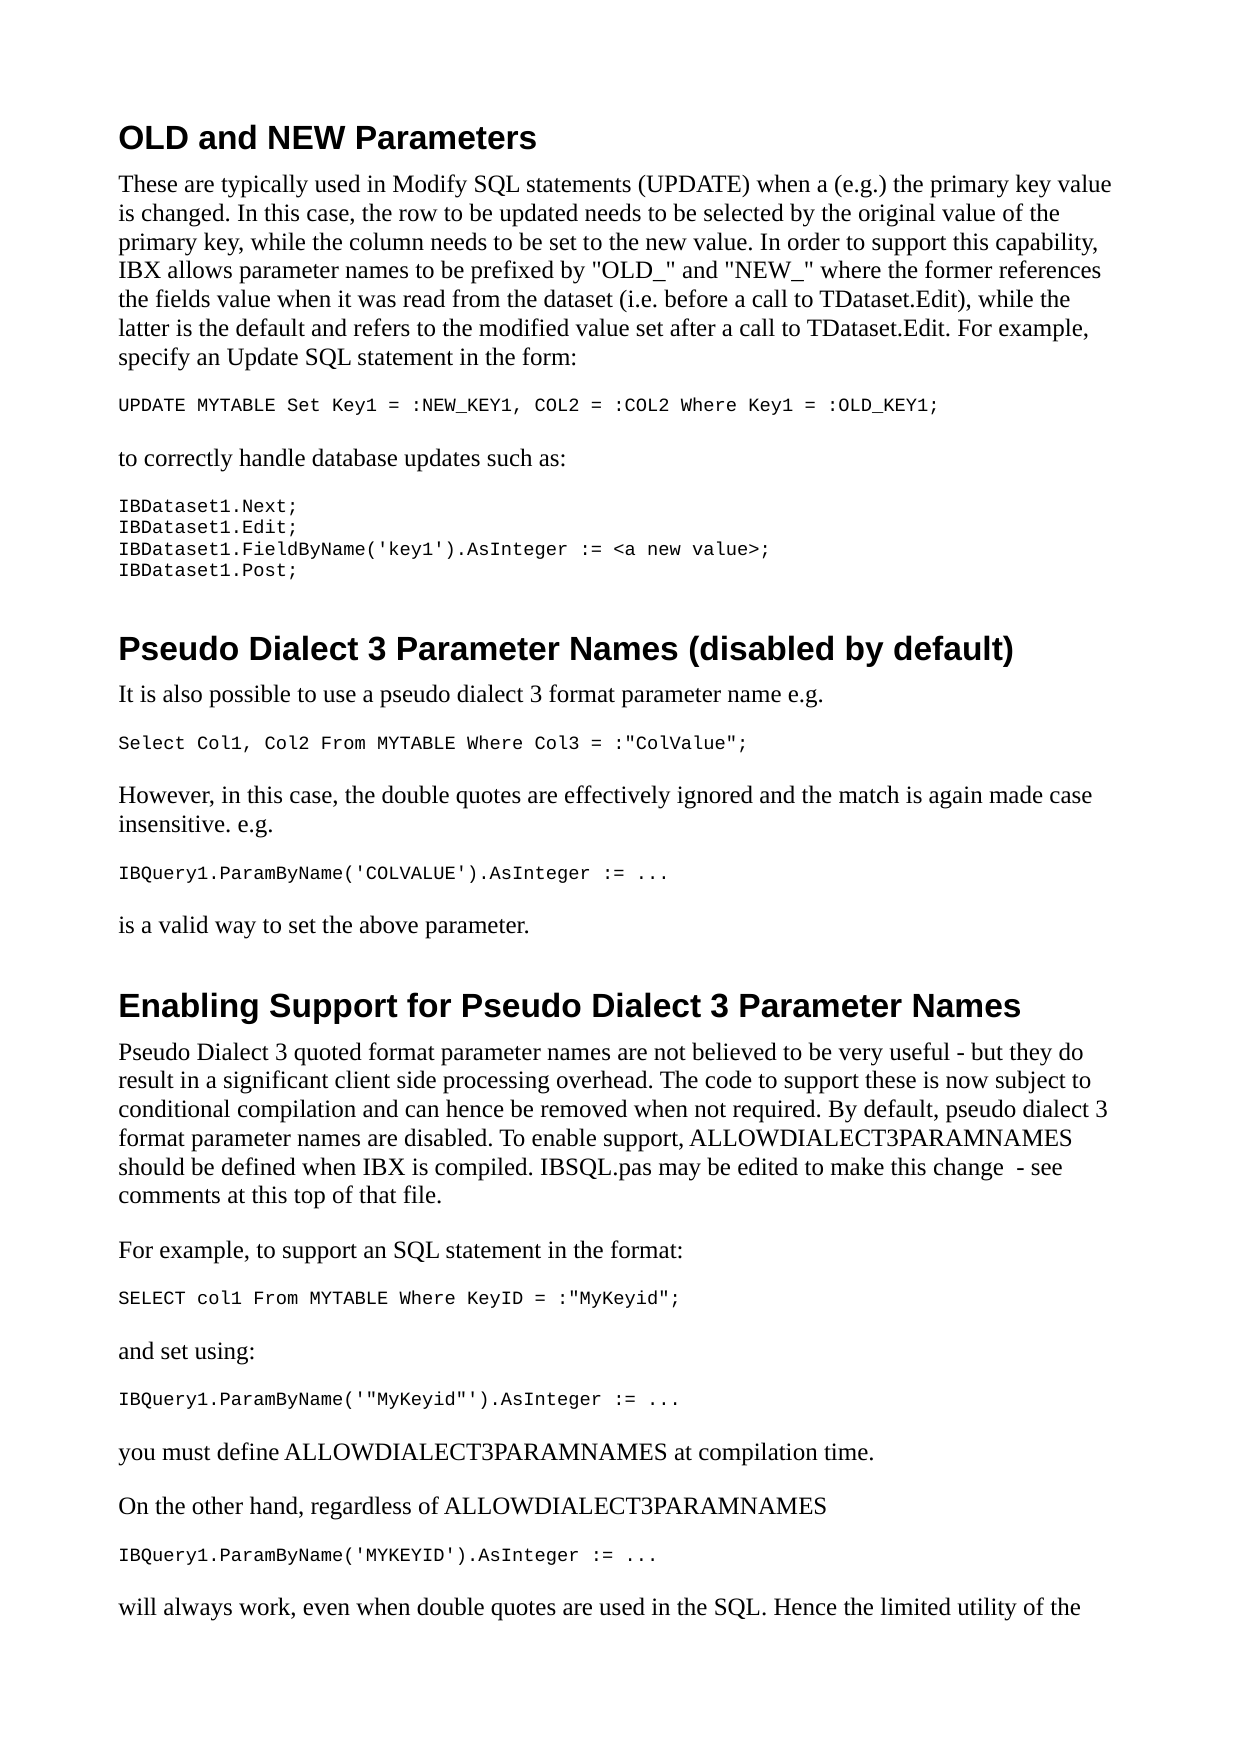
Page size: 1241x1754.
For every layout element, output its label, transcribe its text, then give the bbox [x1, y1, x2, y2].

text For example, to support an SQL statement in the format: [118, 1235, 1122, 1263]
text IBDataset1.FieldByName('key1').AsInteger := <a new value>; [118, 539, 1122, 561]
subtitle Pseudo Dialect 3 Parameter Names (disabled by default) [118, 628, 1122, 667]
text UPDATE MYTABLE Set Key1 = :NEW_KEY1, COL2 = :COL2 Where Key1 = :OLD_KEY1; [118, 396, 1122, 417]
text to correctly handle database updates such as: [118, 443, 1122, 472]
text Pseudo Dialect 3 quoted format parameter names are not believed to be very useful - but they do result in a significant client side processing overhead. The code to support these is now subject to conditional compilation and can hence be removed when not required. By default, pseudo dialect 3 format parameter names are disabled. To enable support, ALLOWDIALECT3PARAMNAMES should be defined when IBX is compiled. IBSQL.pas may be edited to make this change - see comments at this top of that file. [118, 1037, 1122, 1209]
text However, in this case, the double quotes are effectively ignored and the match is again made case insensitive. e.g. [118, 781, 1122, 838]
text IBDataset1.Next; [118, 497, 1122, 518]
text These are typically used in Modify SQL statements (UPDATE) when a (e.g.) the primary key value is changed. In this case, the row to be updated needs to be selected by the original value of the primary key, while the column needs to be set to the new value. In order to support this capability, IBX allows parameter names to be prefixed by "OLD_" and "NEW_" where the former references the fields value when it was read from the dataset (i.e. before a call to TDataset.Edit), while the latter is the default and refers to the modified value set after a call to TDataset.Edit. For example, specify an Update SQL statement in the form: [118, 169, 1122, 371]
text It is also possible to use a pseudo dialect 3 format parameter name e.g. [118, 679, 1122, 708]
text IBQuery1.ParamByName('"MyKeyid"').AsInteger := ... [118, 1390, 1122, 1411]
subtitle Enabling Support for Pseudo Dialect 3 Parameter Names [118, 986, 1122, 1024]
text IBDataset1.Edit; [118, 518, 1122, 539]
text Select Col1, Col2 From MYTABLE Where Col3 = :"ColValue"; [118, 734, 1122, 755]
text is a valid way to set the above parameter. [118, 910, 1122, 939]
text and set using: [118, 1336, 1122, 1364]
text will always work, even when double quotes are used in the SQL. Hence the limited utility of the [118, 1592, 1122, 1621]
text On the other hand, regardless of ALLOWDIALECT3PARAMNAMES [118, 1491, 1122, 1520]
subtitle OLD and NEW Parameters [118, 118, 1122, 157]
text SELECT col1 From MYTABLE Where KeyID = :"MyKeyid"; [118, 1289, 1122, 1310]
text IBQuery1.ParamByName('MYKEYID').AsInteger := ... [118, 1545, 1122, 1567]
text IBDataset1.Post; [118, 561, 1122, 582]
text IBQuery1.ParamByName('COLVALUE').AsInteger := ... [118, 864, 1122, 885]
text you must define ALLOWDIALECT3PARAMNAMES at compilation time. [118, 1437, 1122, 1466]
